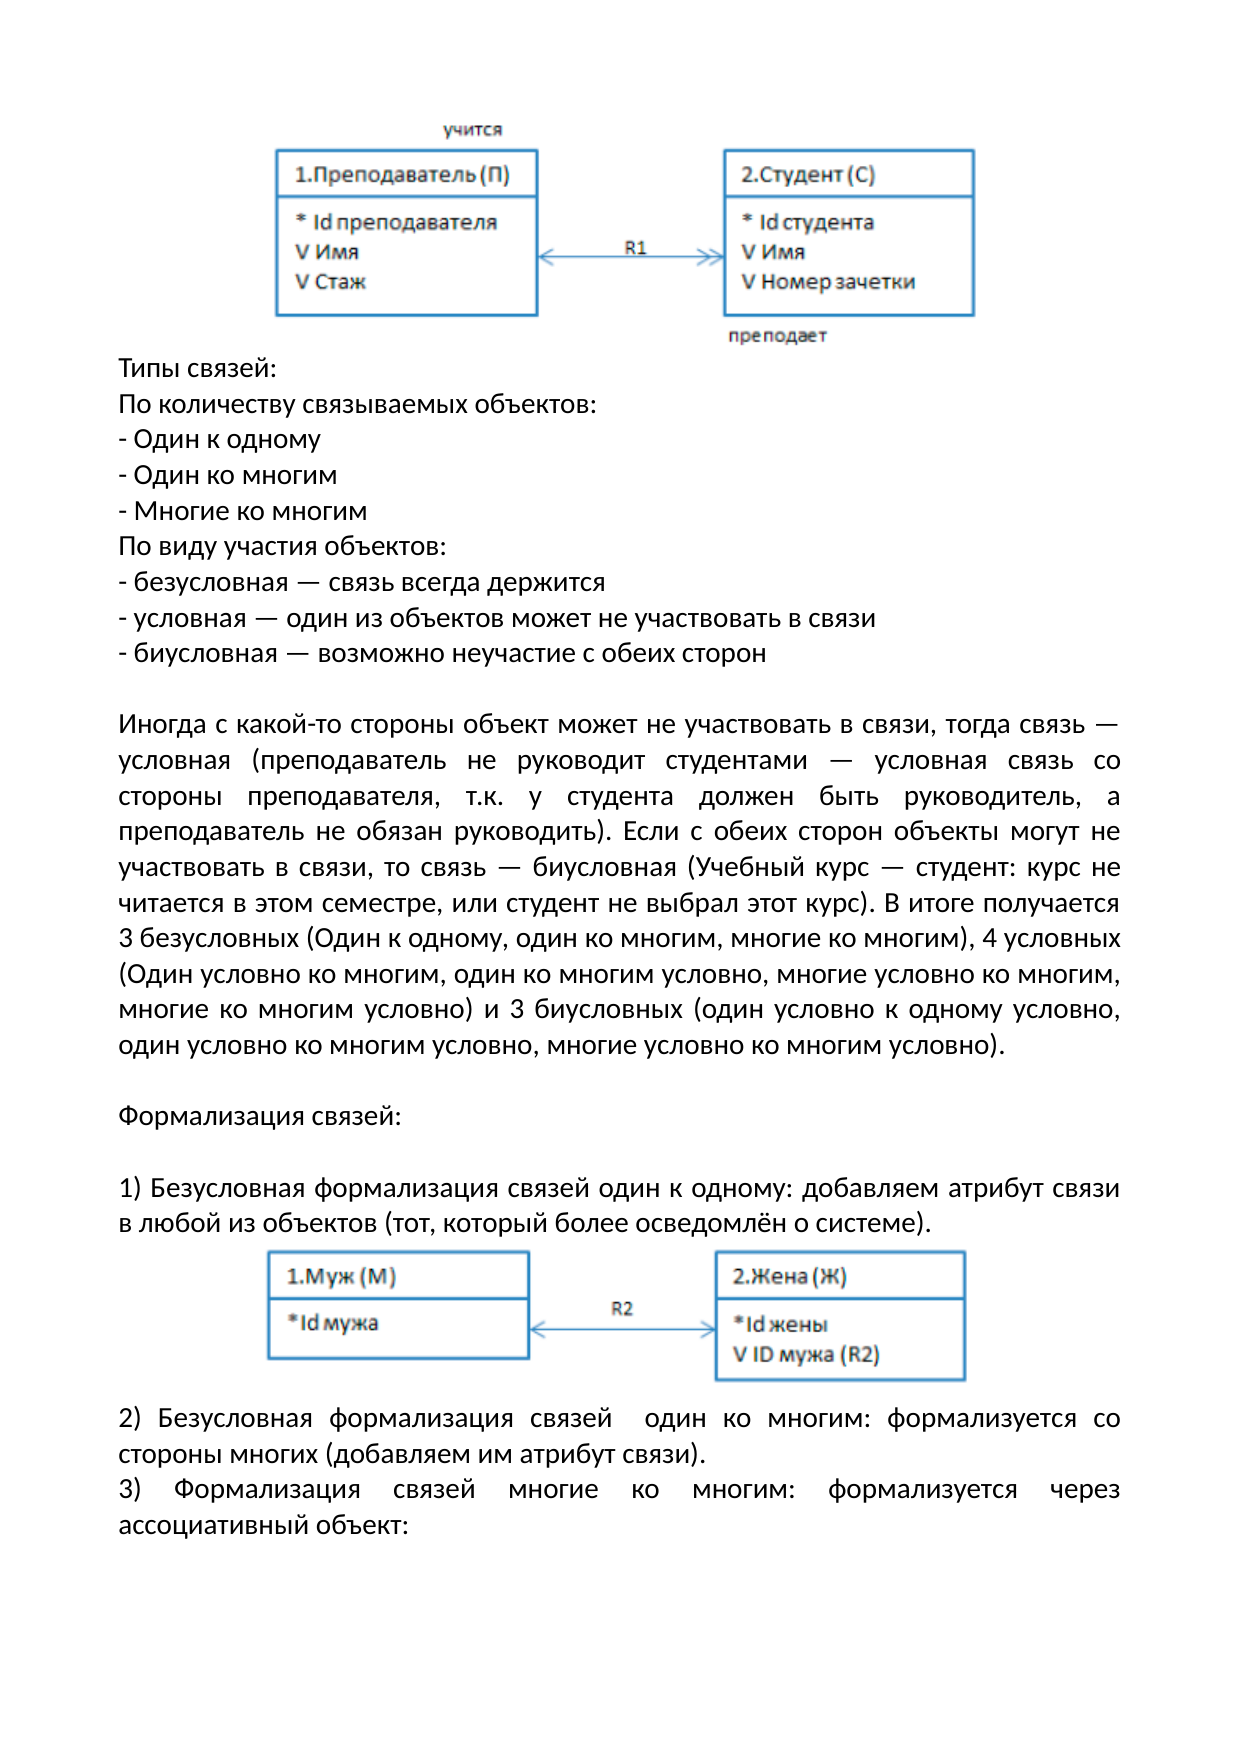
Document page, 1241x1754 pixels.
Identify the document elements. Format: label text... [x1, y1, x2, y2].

text Типы связей: [118, 118, 1122, 385]
text По количеству связываемых объектов: [118, 385, 1122, 421]
text 2) Безусловная формализация связей один ко многим: формализуется со стороны многих (добавляем им атрибут связи). [118, 1240, 1122, 1471]
text Иногда с какой-то стороны объект может не участвовать в связи, тогда связь — условная (преподаватель не руководит студентами — условная связь со стороны преподавателя, т.к. у студента должен быть руководитель, а преподаватель не обязан руководить). Если с обеих сторон объекты могут не участвовать в связи, то связь — биусловная (Учебный курс — студент: курс не читается в этом семестре, или студент не выбрал этот курс). В итоге получается 3 безусловных (Один к одному, один ко многим, многие ко многим), 4 условных (Один условно ко многим, один ко многим условно, многие условно ко многим, многие ко многим условно) и 3 биусловных (один условно к одному условно, один условно ко многим условно, многие условно ко многим условно). [118, 706, 1122, 1062]
text 1) Безусловная формализация связей один к одному: добавляем атрибут связи в любой из объектов (тот, который более осведомлён о системе). [118, 1169, 1122, 1240]
text - условная — один из объектов может не участвовать в связи [118, 599, 1122, 634]
picture [260, 1240, 981, 1400]
text - Один ко многим [118, 456, 1122, 492]
text - биусловная — возможно неучастие с обеих сторон [118, 634, 1122, 670]
text 3) Формализация связей многие ко многим: формализуется через ассоциативный объект: [118, 1471, 1122, 1542]
text - Многие ко многим [118, 492, 1122, 527]
text - Один к одному [118, 421, 1122, 456]
text - безусловная — связь всегда держится [118, 563, 1122, 599]
picture [262, 118, 978, 350]
text Формализация связей: [118, 1097, 1122, 1133]
text По виду участия объектов: [118, 527, 1122, 563]
